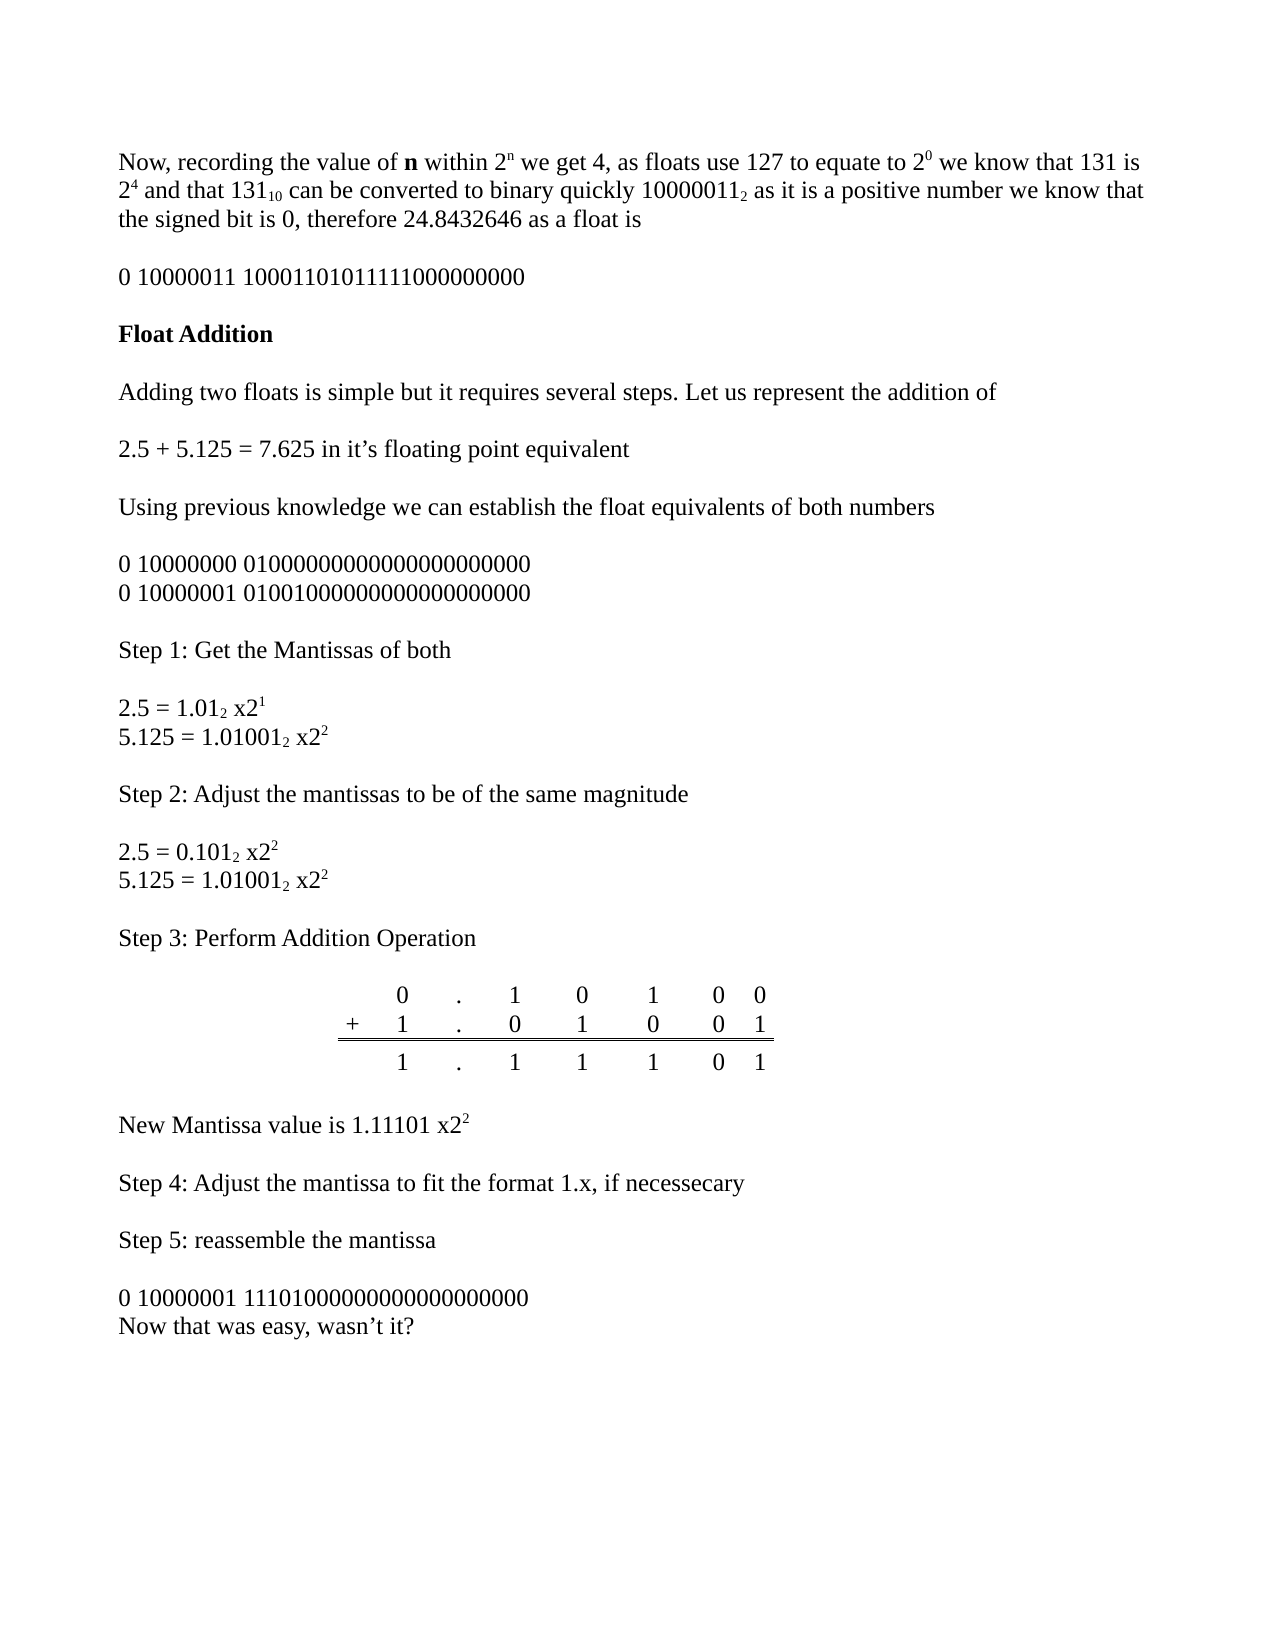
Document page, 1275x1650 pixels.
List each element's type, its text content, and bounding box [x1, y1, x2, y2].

text Step 3: Perform Addition Operation [118, 923, 1157, 952]
table_cell . [438, 1041, 480, 1081]
table_cell 1 [614, 1041, 692, 1081]
table_cell 1 [550, 1009, 614, 1038]
text Step 1: Get the Mantissas of both [118, 636, 1157, 664]
table_cell 1 [745, 1009, 774, 1038]
table_cell + [338, 1009, 367, 1038]
text Step 4: Adjust the mantissa to fit the format 1.x, if necessecary [118, 1168, 1157, 1196]
table_cell 1 [550, 1041, 614, 1081]
table_cell 1 [367, 1041, 437, 1081]
text 5.125 = 1.010012 x22 [118, 722, 1157, 751]
table_cell 1 [367, 1009, 437, 1038]
table_cell 0 [692, 1009, 745, 1038]
table_header 0 [692, 981, 745, 1009]
text Adding two floats is simple but it requires several steps. Let us represent the addition of [118, 377, 1157, 406]
table_cell 0 [480, 1009, 550, 1038]
table_cell 0 [614, 1009, 692, 1038]
text Step 5: reassemble the mantissa [118, 1225, 1157, 1254]
text 0 10000001 01001000000000000000000 [118, 578, 1157, 607]
text 0 10000001 11101000000000000000000 Now that was easy, wasn’t it? [118, 1283, 1157, 1340]
text Step 2: Adjust the mantissas to be of the same magnitude [118, 779, 1157, 808]
table_cell 1 [480, 1041, 550, 1081]
text 0 10000011 10001101011111000000000 [118, 262, 1157, 291]
text 2.5 = 0.1012 x22 [118, 837, 1157, 866]
text 0 10000000 01000000000000000000000 [118, 549, 1157, 578]
table_header [338, 981, 367, 1009]
text 2.5 = 1.012 x21 [118, 693, 1157, 722]
table_header 1 [480, 981, 550, 1009]
table_header 0 [550, 981, 614, 1009]
table_header 1 [614, 981, 692, 1009]
text New Mantissa value is 1.11101 x22 [118, 1110, 1157, 1139]
text 5.125 = 1.010012 x22 [118, 866, 1157, 894]
text Now, recording the value of n within 2n we get 4, as floats use 127 to equate to 20 we know that 131 is 24 and that 13110 can be converted to binary quickly 100000112 as it is a positive number we know that the signed bit is 0, therefore 24.8432646 as a float is [118, 147, 1157, 233]
table_header 0 [745, 981, 774, 1009]
table_cell 0 [692, 1041, 745, 1081]
text Using previous knowledge we can establish the float equivalents of both numbers [118, 492, 1157, 521]
table_cell . [438, 1009, 480, 1038]
table_header . [438, 981, 480, 1009]
text Float Addition [118, 319, 1157, 348]
table_cell 1 [745, 1041, 774, 1081]
text 2.5 + 5.125 = 7.625 in it’s floating point equivalent [118, 434, 1157, 463]
table_header 0 [367, 981, 437, 1009]
table_cell [338, 1041, 367, 1081]
